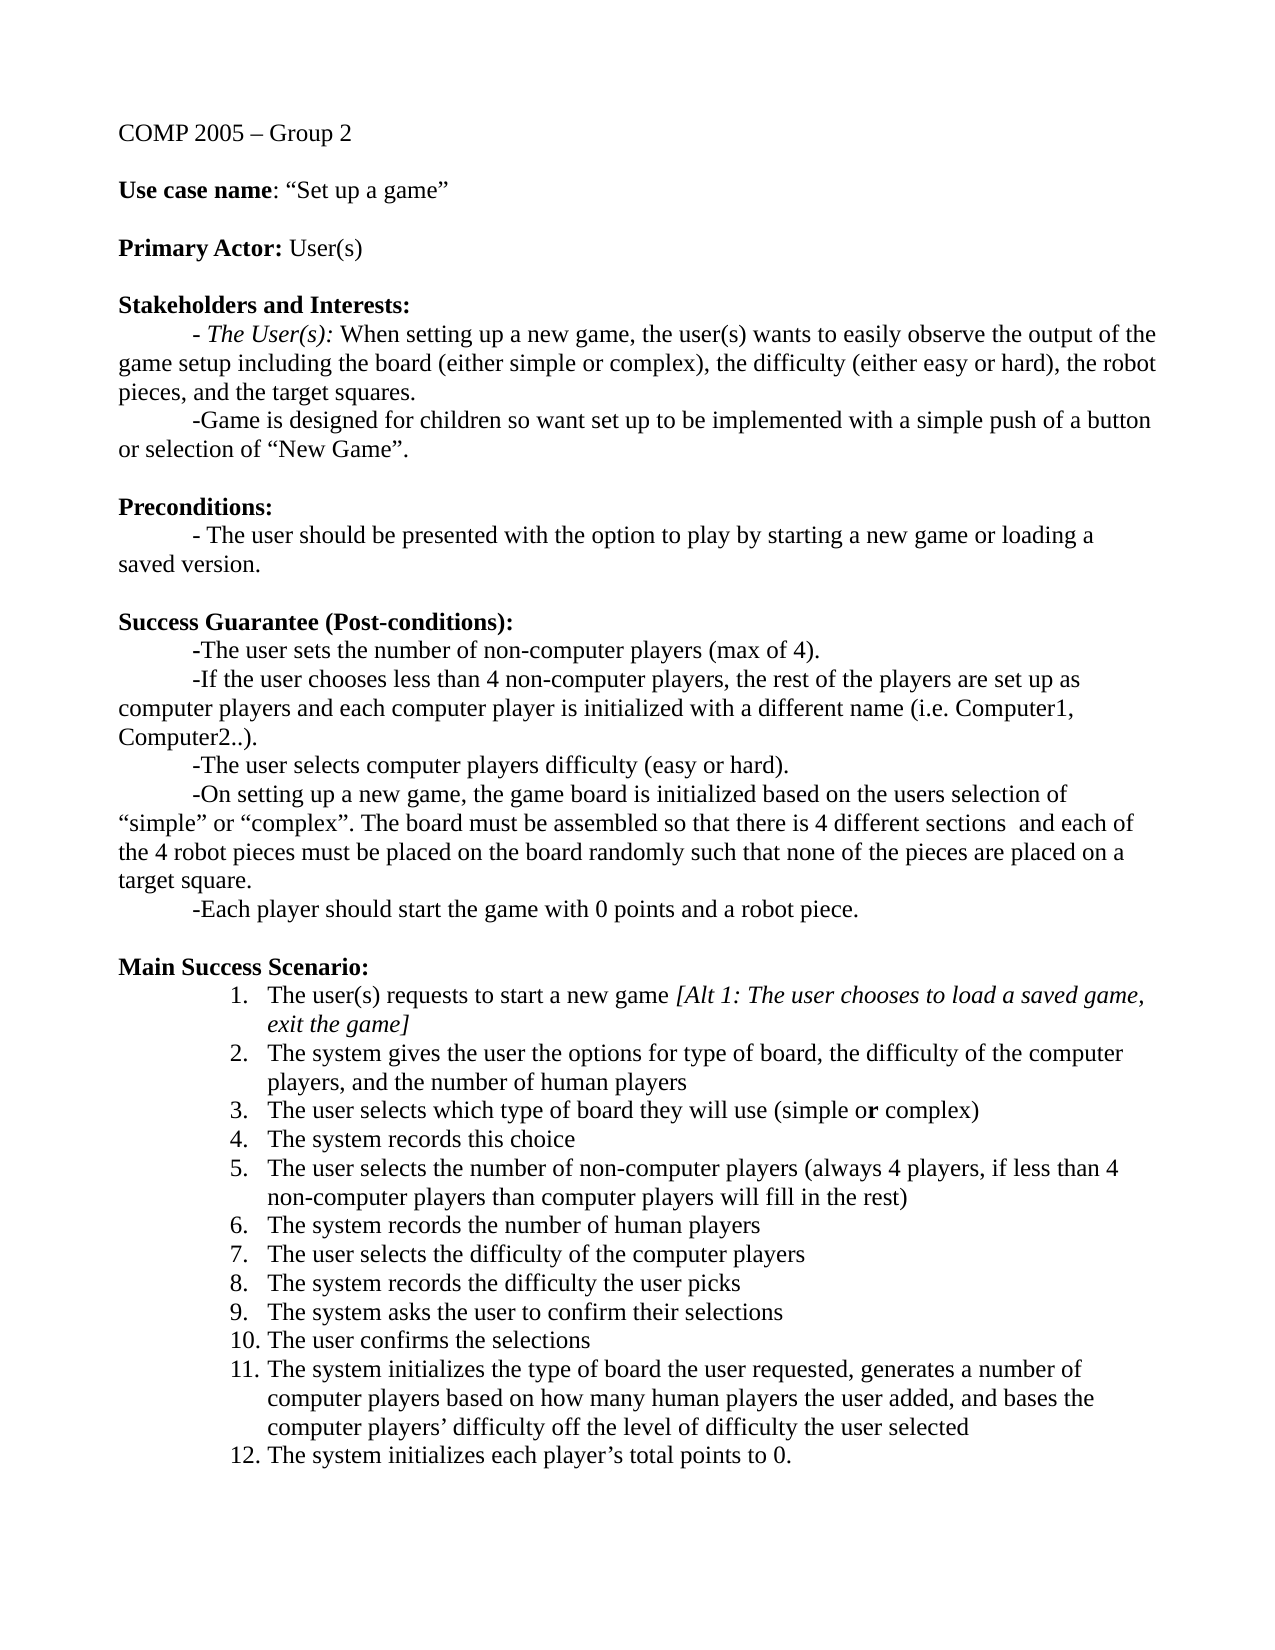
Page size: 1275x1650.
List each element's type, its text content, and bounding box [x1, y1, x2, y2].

text -The user sets the number of non-computer players (max of 4). [118, 636, 1157, 664]
text Main Success Scenario: [118, 952, 1157, 981]
text COMP 2005 – Group 2 [118, 118, 1157, 147]
list The user(s) requests to start a new game [Alt 1: The user chooses to load a saved game, exit the game] [229, 981, 1157, 1038]
text Use case name: “Set up a game” [118, 176, 1157, 204]
text - The user should be presented with the option to play by starting a new game or loading a saved version. [118, 521, 1157, 578]
text -Each player should start the game with 0 points and a robot piece. [118, 894, 1157, 923]
list The user selects which type of board they will use (simple or complex) [229, 1096, 1157, 1124]
list The system asks the user to confirm their selections [229, 1297, 1157, 1326]
list The system initializes each player’s total points to 0. [229, 1441, 1157, 1469]
text Primary Actor: User(s) [118, 233, 1157, 262]
text Stakeholders and Interests: [118, 291, 1157, 319]
text -On setting up a new game, the game board is initialized based on the users selection of “simple” or “complex”. The board must be assembled so that there is 4 different sections and each of the 4 robot pieces must be placed on the board randomly such that none of the pieces are placed on a target square. [118, 779, 1157, 894]
list The system records the difficulty the user picks [229, 1268, 1157, 1297]
text -Game is designed for children so want set up to be implemented with a simple push of a button or selection of “New Game”. [118, 406, 1157, 463]
text -If the user chooses less than 4 non-computer players, the rest of the players are set up as computer players and each computer player is initialized with a different name (i.e. Computer1, Computer2..). [118, 664, 1157, 751]
list The user selects the number of non-computer players (always 4 players, if less than 4 non-computer players than computer players will fill in the rest) [229, 1153, 1157, 1211]
list The system gives the user the options for type of board, the difficulty of the computer players, and the number of human players [229, 1038, 1157, 1096]
list The system records this choice [229, 1124, 1157, 1153]
list The user selects the difficulty of the computer players [229, 1239, 1157, 1268]
text - The User(s): When setting up a new game, the user(s) wants to easily observe the output of the game setup including the board (either simple or complex), the difficulty (either easy or hard), the robot pieces, and the target squares. [118, 319, 1157, 406]
list The user confirms the selections [229, 1326, 1157, 1354]
text Success Guarantee (Post-conditions): [118, 607, 1157, 636]
text -The user selects computer players difficulty (easy or hard). [118, 751, 1157, 779]
list The system initializes the type of board the user requested, generates a number of computer players based on how many human players the user added, and bases the computer players’ difficulty off the level of difficulty the user selected [229, 1354, 1157, 1441]
text Preconditions: [118, 492, 1157, 521]
list The system records the number of human players [229, 1211, 1157, 1239]
